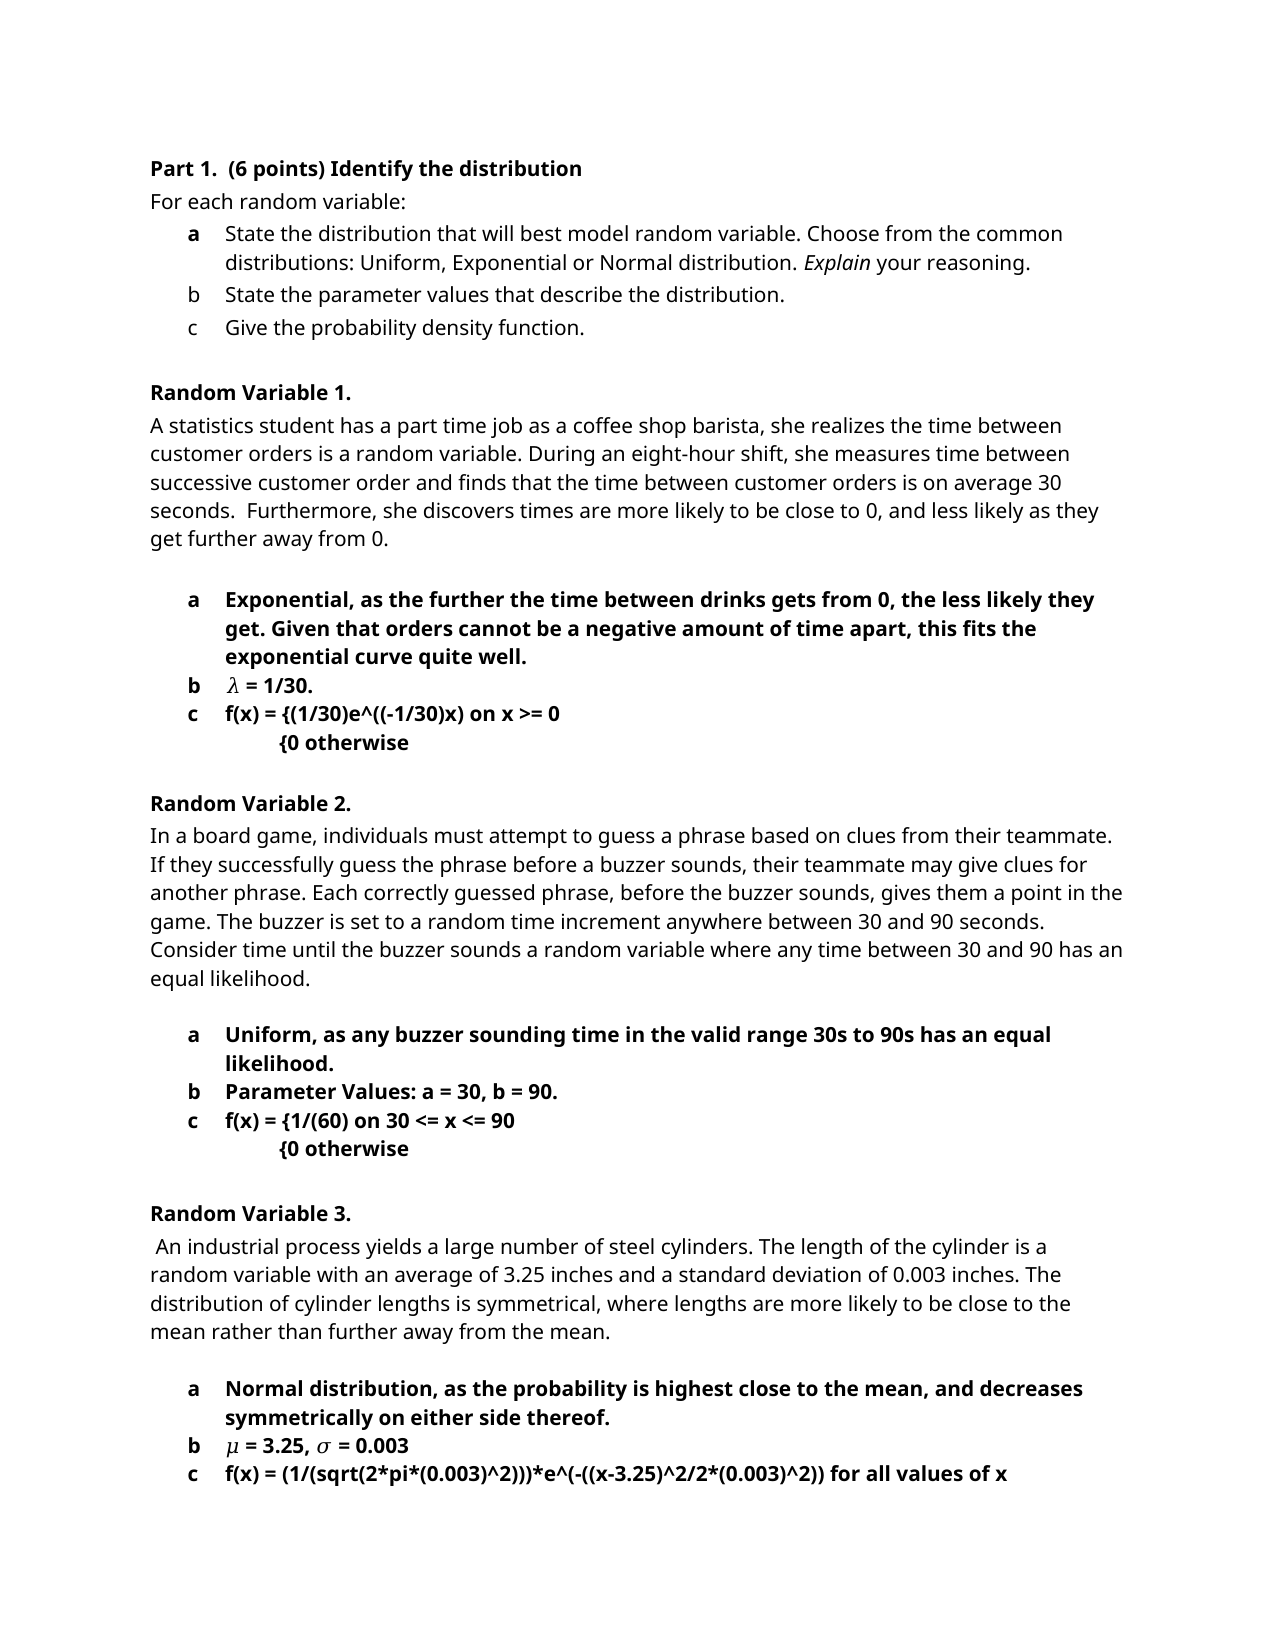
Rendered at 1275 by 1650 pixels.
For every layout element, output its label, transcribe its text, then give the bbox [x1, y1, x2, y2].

list f(x) = (1/(sqrt(2*pi*(0.003)^2)))*e^(-((x-3.25)^2/2*(0.003)^2)) for all values of x [187, 1459, 1125, 1488]
subtitle Random Variable 2. [150, 789, 1125, 817]
subtitle In a board game, individuals must attempt to guess a phrase based on clues from their teammate. If they successfully guess the phrase before a buzzer sounds, their teammate may give clues for another phrase. Each correctly guessed phrase, before the buzzer sounds, gives them a point in the game. The buzzer is set to a random time increment anywhere between 30 and 90 seconds. Consider time until the buzzer sounds a random variable where any time between 30 and 90 has an equal likelihood. [150, 821, 1125, 992]
subtitle Give the probability density function. [187, 313, 1125, 341]
list Parameter Values: a = 30, b = 90. [187, 1077, 1125, 1106]
list 𝜇 = 3.25, 𝜎 = 0.003 [187, 1431, 1125, 1459]
list Exponential, as the further the time between drinks gets from 0, the less likely they get. Given that orders cannot be a negative amount of time apart, this fits the exponential curve quite well. [187, 586, 1125, 671]
list Normal distribution, as the probability is highest close to the mean, and decreases symmetrically on either side thereof. [187, 1374, 1125, 1431]
subtitle State the distribution that will best model random variable. Choose from the common distributions: Uniform, Exponential or Normal distribution. Explain your reasoning. [187, 219, 1125, 276]
list Uniform, as any buzzer sounding time in the valid range 30s to 90s has an equal likelihood. [187, 1021, 1125, 1077]
subtitle Part 1. (6 points) Identify the distribution [150, 154, 1125, 183]
subtitle Random Variable 1. [150, 378, 1125, 407]
list 𝜆 = 1/30. [187, 671, 1125, 699]
list f(x) = {1/(60) on 30 <= x <= 90 {0 otherwise [187, 1106, 1125, 1163]
subtitle A statistics student has a part time job as a coffee shop barista, she realizes the time between customer orders is a random variable. During an eight-hour shift, she measures time between successive customer order and finds that the time between customer orders is on average 30 seconds. Furthermore, she discovers times are more likely to be close to 0, and less likely as they get further away from 0. [150, 411, 1125, 553]
subtitle Random Variable 3. [150, 1199, 1125, 1228]
subtitle An industrial process yields a large number of steel cylinders. The length of the cylinder is a random variable with an average of 3.25 inches and a standard deviation of 0.003 inches. The distribution of cylinder lengths is symmetrical, where lengths are more likely to be close to the mean rather than further away from the mean. [150, 1232, 1125, 1346]
subtitle For each random variable: [150, 187, 1125, 215]
subtitle State the parameter values that describe the distribution. [187, 280, 1125, 309]
list f(x) = {(1/30)e^((-1/30)x) on x >= 0 {0 otherwise [187, 699, 1125, 756]
